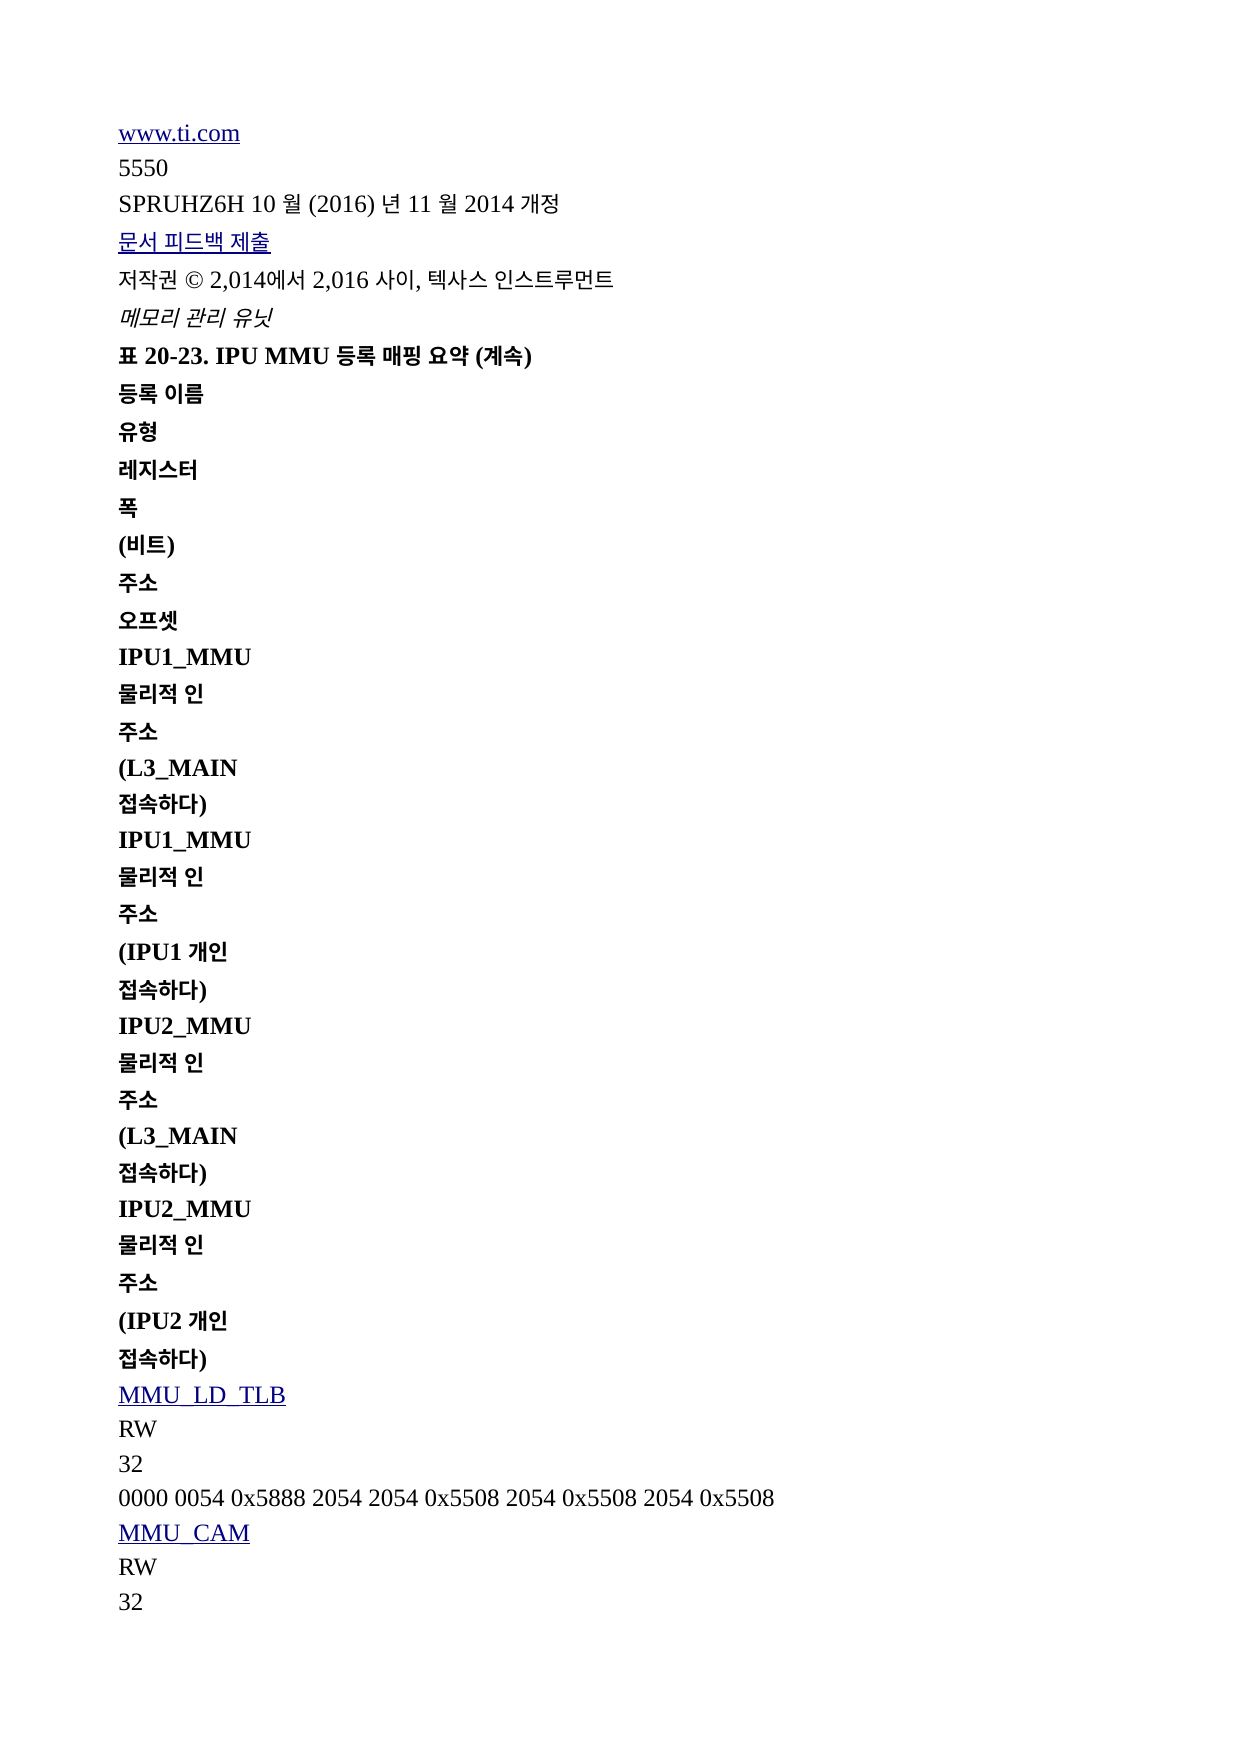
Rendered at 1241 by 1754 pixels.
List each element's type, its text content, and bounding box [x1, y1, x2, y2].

text IPU1_MMU [118, 642, 1122, 671]
text 물리적 인 [118, 1228, 1122, 1260]
text RW [118, 1414, 1122, 1443]
text (L3_MAIN [118, 1121, 1122, 1150]
text RW [118, 1552, 1122, 1581]
text 접속하다) [118, 1156, 1122, 1188]
text 주소 [118, 897, 1122, 929]
text 접속하다) [118, 1342, 1122, 1374]
text 오프셋 [118, 604, 1122, 636]
text 문서 피드백 제출 [118, 225, 1122, 257]
text IPU2_MMU [118, 1011, 1122, 1040]
text 폭 [118, 491, 1122, 522]
text 물리적 인 [118, 859, 1122, 891]
text (IPU1 개인 [118, 935, 1122, 967]
text (L3_MAIN [118, 753, 1122, 781]
text 표 20-23. IPU MMU 등록 매핑 요약 (계속) [118, 339, 1122, 371]
text 32 [118, 1449, 1122, 1478]
text 주소 [118, 1083, 1122, 1115]
text (비트) [118, 528, 1122, 560]
text 유형 [118, 415, 1122, 446]
text MMU_LD_TLB [118, 1380, 1122, 1409]
text 주소 [118, 715, 1122, 746]
text 등록 이름 [118, 377, 1122, 408]
text 물리적 인 [118, 677, 1122, 708]
text SPRUHZ6H 10 월 (2016) 년 11 월 2014 개정 [118, 187, 1122, 219]
text MMU_CAM [118, 1518, 1122, 1547]
text 32 [118, 1587, 1122, 1616]
text www.ti.com [118, 118, 1122, 147]
text 주소 [118, 566, 1122, 598]
text 레지스터 [118, 453, 1122, 484]
text 물리적 인 [118, 1046, 1122, 1077]
text IPU2_MMU [118, 1194, 1122, 1223]
text 5550 [118, 153, 1122, 181]
text 접속하다) [118, 787, 1122, 819]
text 저작권 © 2,014에서 2,016 사이, 텍사스 인스트루먼트 [118, 263, 1122, 295]
text 메모리 관리 유닛 [118, 301, 1122, 333]
text (IPU2 개인 [118, 1304, 1122, 1336]
text 0000 0054 0x5888 2054 2054 0x5508 2054 0x5508 2054 0x5508 [118, 1483, 1122, 1512]
text 접속하다) [118, 973, 1122, 1005]
text 주소 [118, 1266, 1122, 1298]
text IPU1_MMU [118, 825, 1122, 854]
